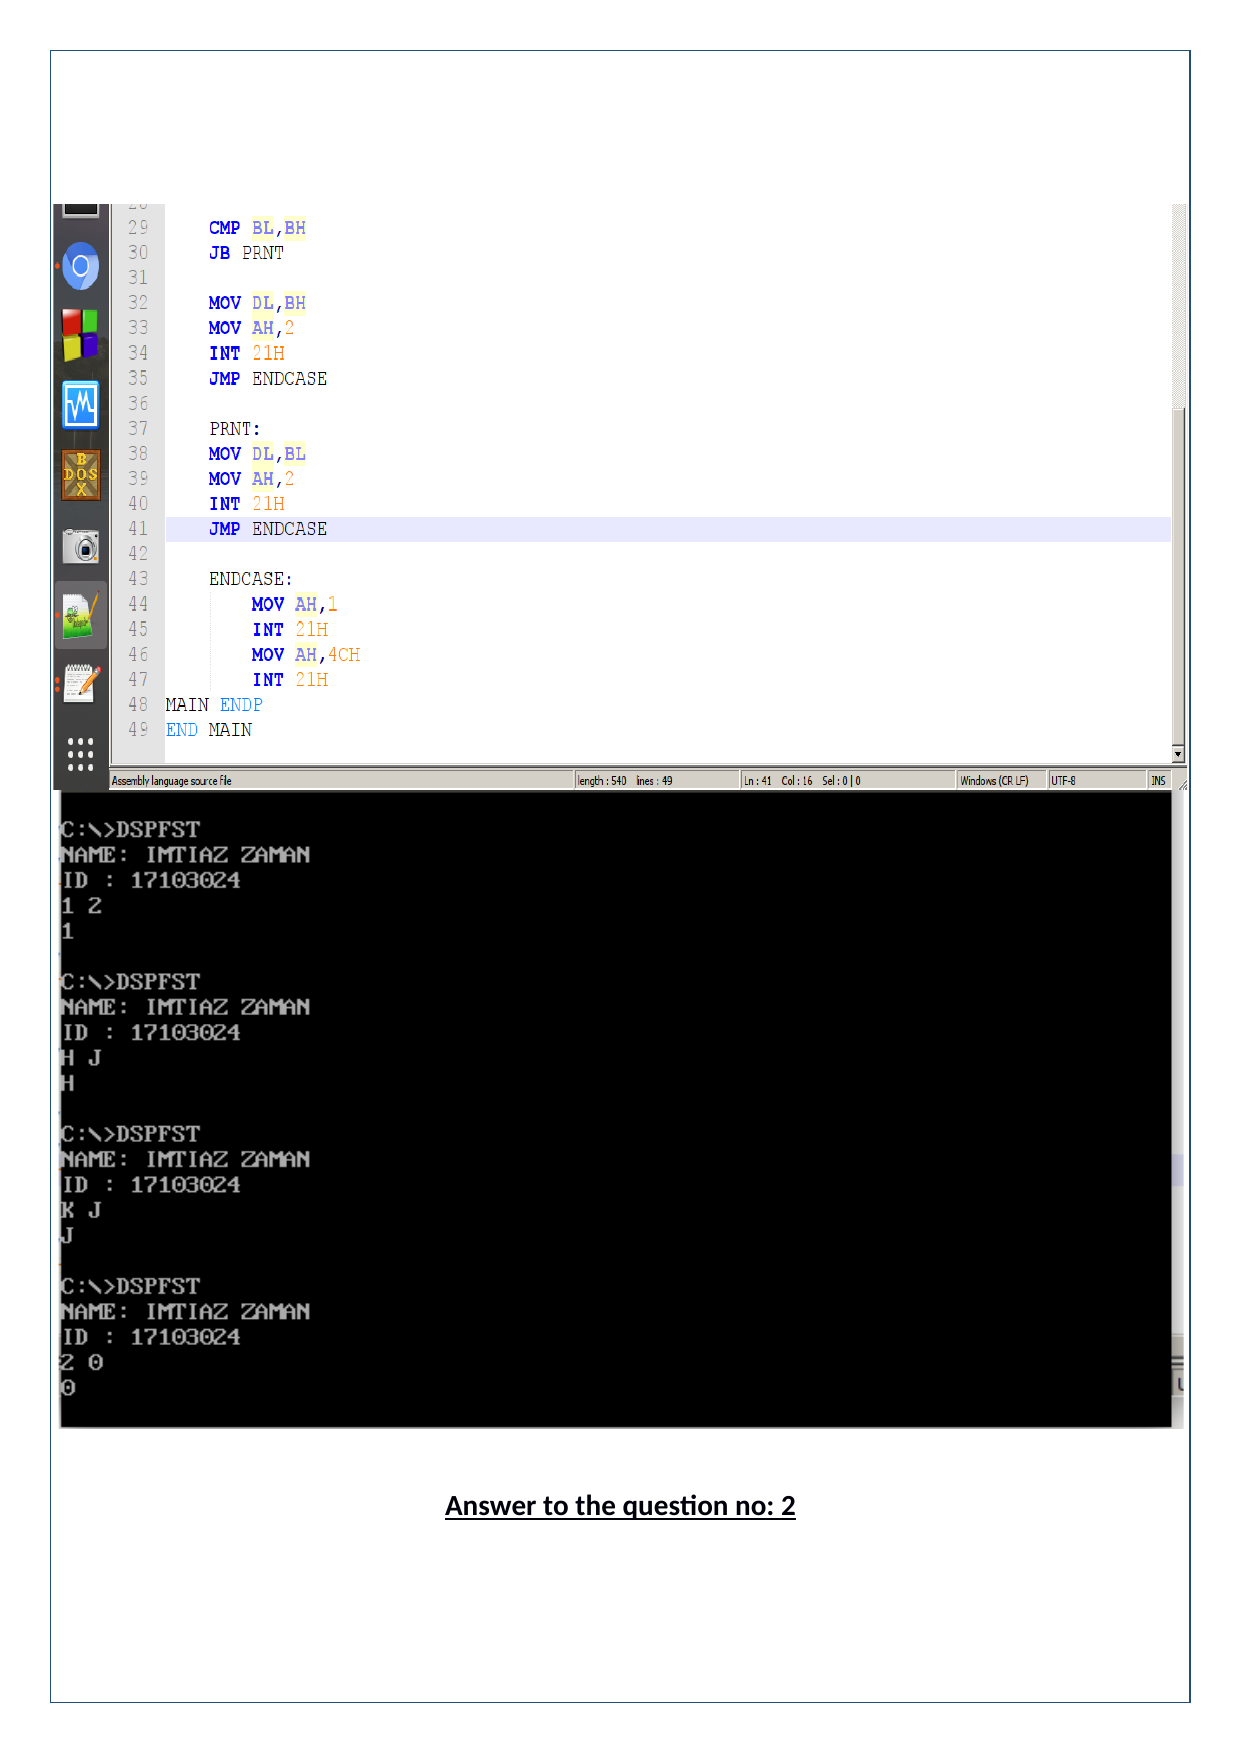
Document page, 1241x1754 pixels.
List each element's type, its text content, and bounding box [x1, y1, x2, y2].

picture [53, 204, 1188, 1429]
list Answer to the question no: 2 [150, 1487, 1091, 1523]
